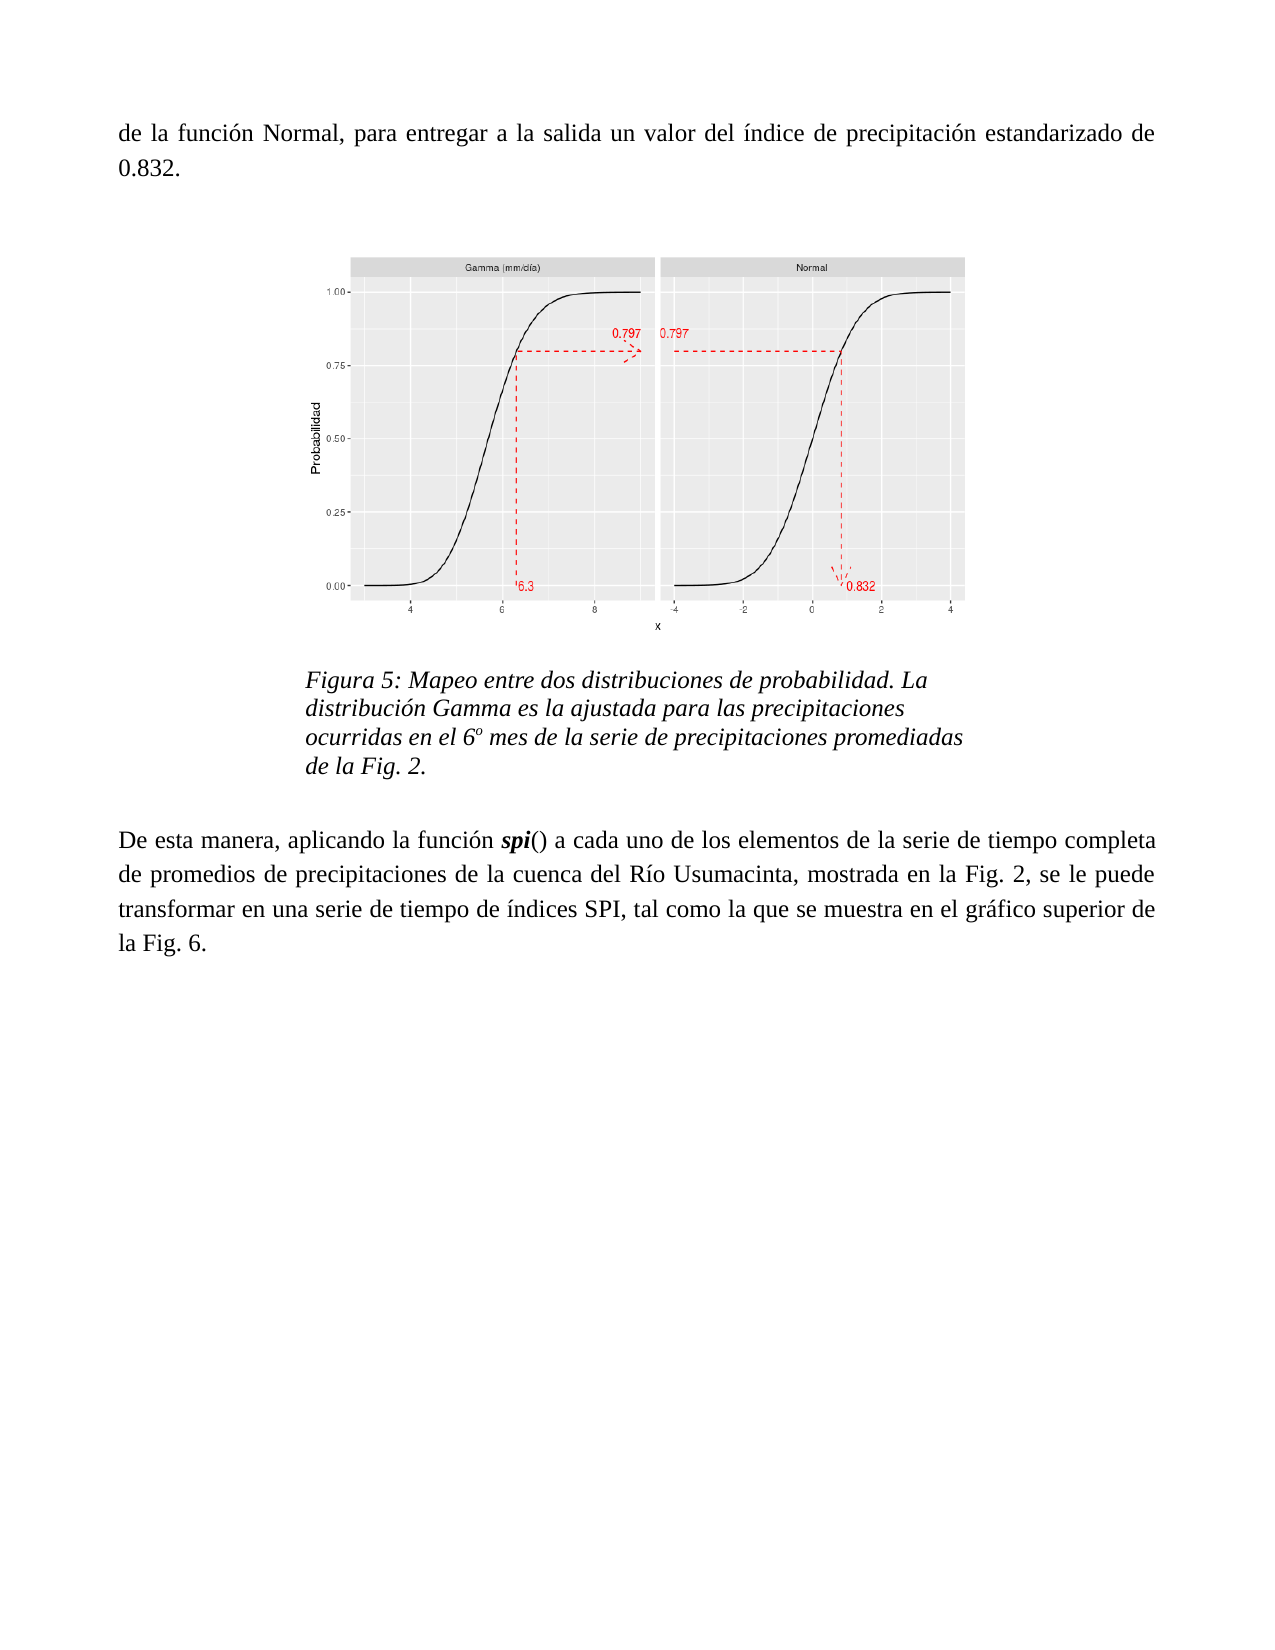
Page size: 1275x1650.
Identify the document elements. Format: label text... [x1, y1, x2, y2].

text De esta manera, aplicando la función spi() a cada uno de los elementos de la serie de tiempo completa de promedios de precipitaciones de la cuenca del Río Usumacinta, mostrada en la Fig. 2, se le puede transformar en una serie de tiempo de índices SPI, tal como la que se muestra en el gráfico superior de la Fig. 6. [118, 790, 1157, 957]
picture [305, 250, 970, 636]
text Figura 5: Mapeo entre dos distribuciones de probabilidad. La distribución Gamma es la ajustada para las precipitaciones ocurridas en el 6o mes de la serie de precipitaciones promediadas de la Fig. 2. [305, 636, 970, 780]
text de la función Normal, para entregar a la salida un valor del índice de precipitación estandarizado de 0.832. [118, 118, 1157, 181]
